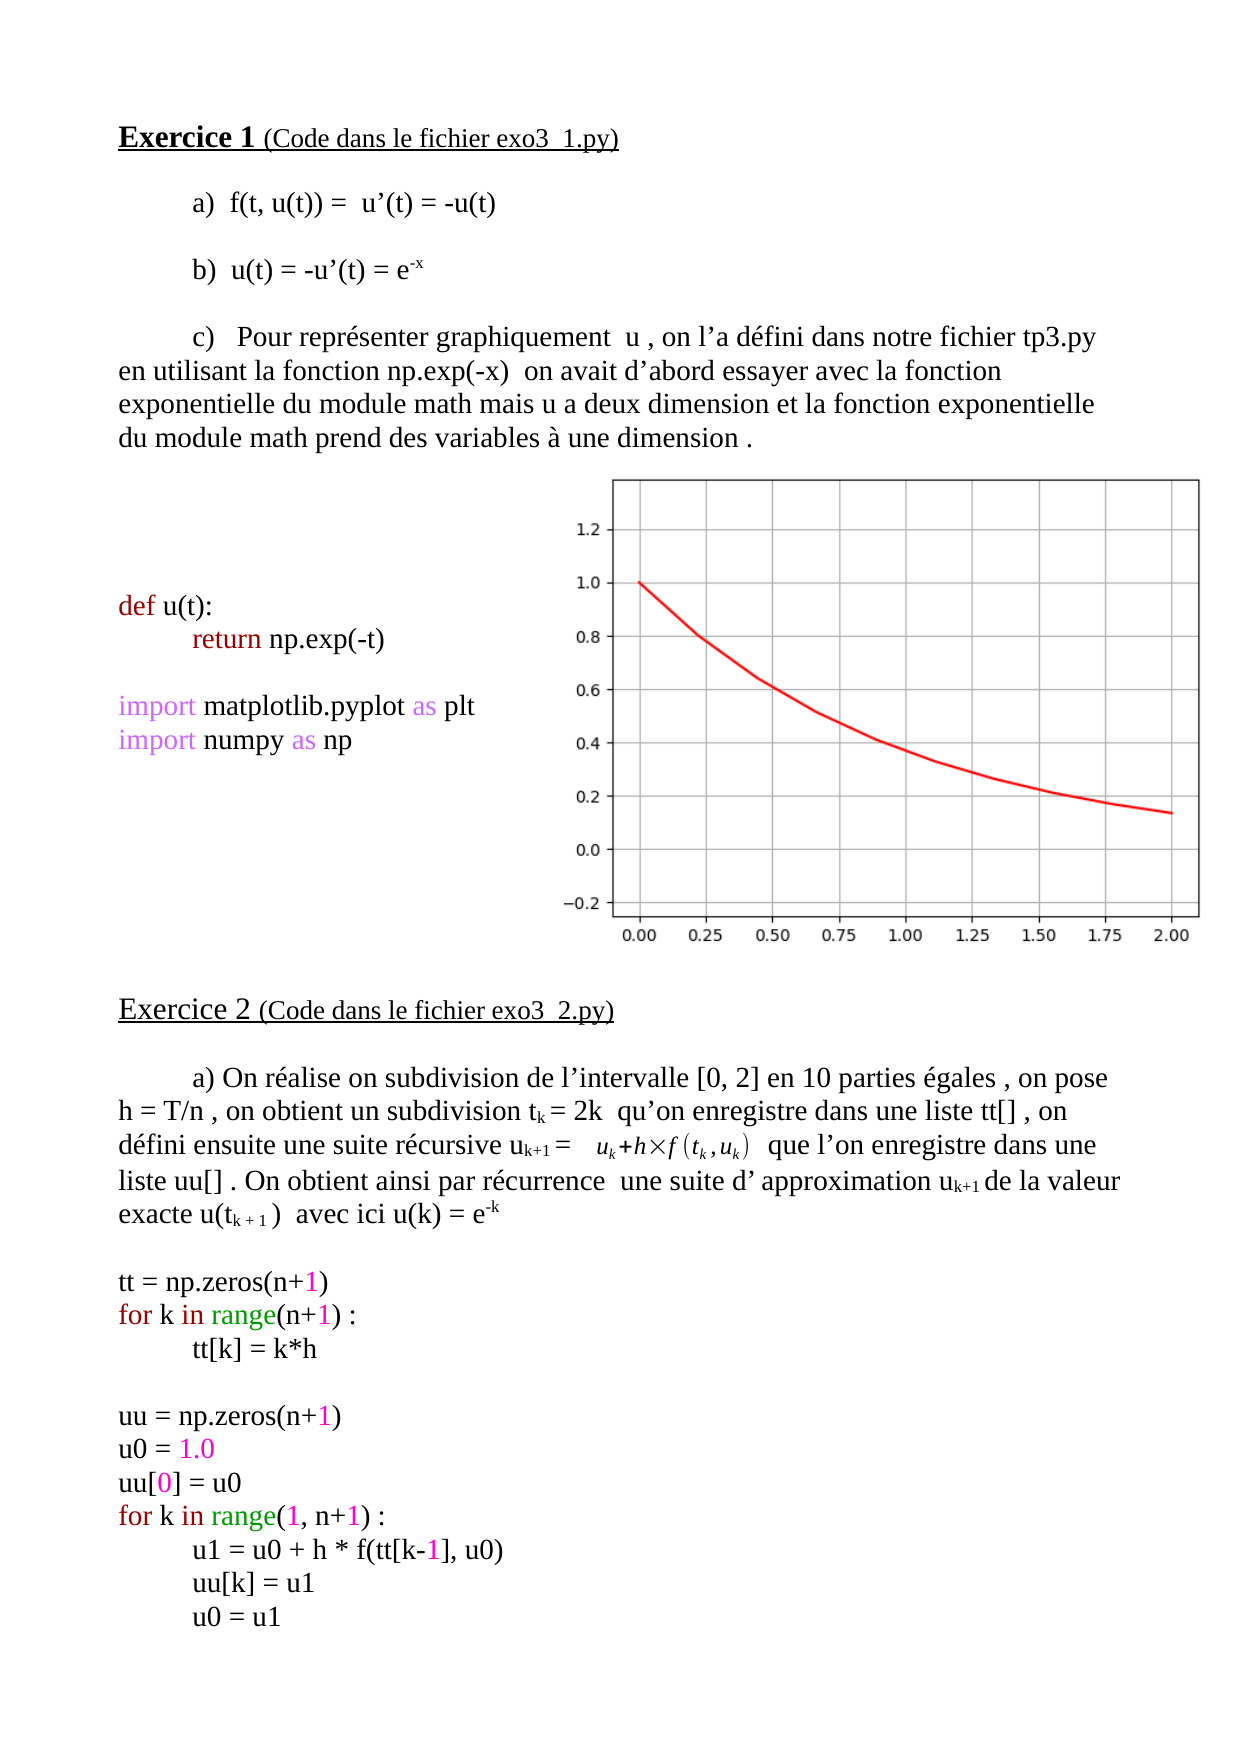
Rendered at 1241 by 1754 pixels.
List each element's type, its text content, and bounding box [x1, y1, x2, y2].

text Exercice 2 (Code dans le fichier exo3_2.py) [118, 990, 1122, 1026]
text def u(t): [118, 588, 564, 621]
text b) u(t) = -u’(t) = e-x [118, 252, 1122, 286]
text uu = np.zeros(n+1) [118, 1398, 1122, 1431]
text u0 = u1 [118, 1599, 1122, 1633]
text for k in range(n+1) : [118, 1297, 1122, 1331]
text u1 = u0 + h * f(tt[k-1], u0) [118, 1532, 1122, 1566]
text c) Pour représenter graphiquement u , on l’a défini dans notre fichier tp3.py en utilisant la fonction np.exp(-x) on avait d’abord essayer avec la fonction exponentielle du module math mais u a deux dimension et la fonction exponentielle du module math prend des variables à une dimension . [118, 319, 1122, 453]
text import matplotlib.pyplot as plt [118, 688, 564, 722]
text Exercice 1 (Code dans le fichier exo3_1.py) [118, 118, 1122, 154]
text uu[0] = u0 [118, 1465, 1122, 1498]
text tt = np.zeros(n+1) [118, 1264, 1122, 1297]
text uu[k] = u1 [118, 1566, 1122, 1599]
text a) On réalise on subdivision de l’intervalle [0, 2] en 10 parties égales , on pose h = T/n , on obtient un subdivision tk = 2k qu’on enregistre dans une liste tt[] , on défini ensuite une suite récursive uk+1 = que l’on enregistre dans une liste uu[] . On obtient ainsi par récurrence une suite d’ approximation uk+1 de la valeur exacte u(tk + 1 ) avec ici u(k) = e-k [118, 1060, 1122, 1230]
text u0 = 1.0 [118, 1431, 1122, 1465]
text return np.exp(-t) [118, 621, 564, 655]
text a) f(t, u(t)) = u’(t) = -u(t) [118, 185, 1122, 219]
text for k in range(1, n+1) : [118, 1498, 1122, 1532]
text import numpy as np [118, 722, 564, 755]
text tt[k] = k*h [118, 1331, 1122, 1364]
picture [564, 459, 1229, 950]
